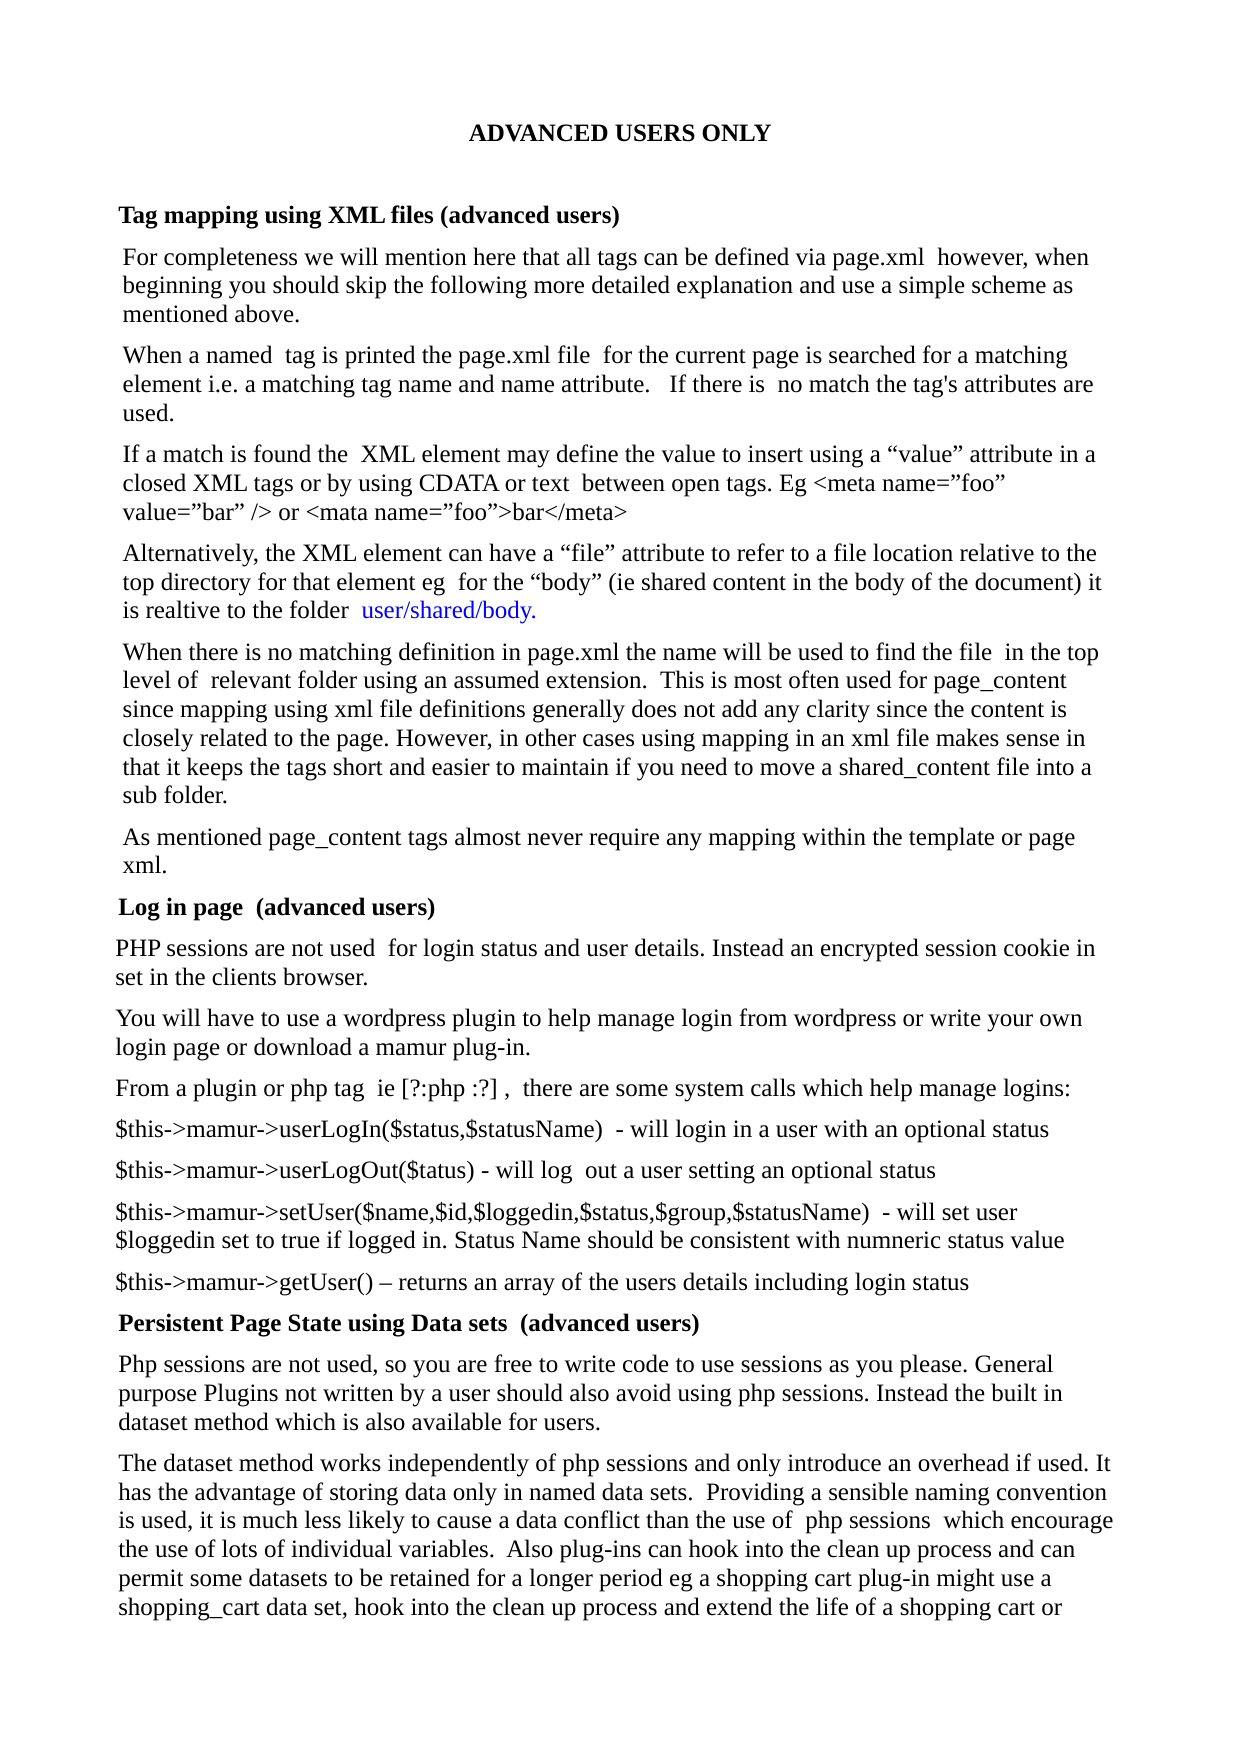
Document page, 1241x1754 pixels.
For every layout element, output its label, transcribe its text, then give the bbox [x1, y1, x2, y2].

text For completeness we will mention here that all tags can be defined via page.xml however, when beginning you should skip the following more detailed explanation and use a simple scheme as mentioned above. [122, 242, 1122, 328]
text If a match is found the XML element may define the value to insert using a “value” attribute in a closed XML tags or by using CDATA or text between open tags. Eg <meta name=”foo” value=”bar” /> or <mata name=”foo”>bar</meta> [122, 439, 1122, 526]
text Persistent Page State using Data sets (advanced users) [118, 1308, 1122, 1337]
text Alternatively, the XML element can have a “file” attribute to refer to a file location relative to the top directory for that element eg for the “body” (ie shared content in the body of the document) it is realtive to the folder user/shared/body. [122, 538, 1122, 624]
text When a named tag is printed the page.xml file for the current page is searched for a matching element i.e. a matching tag name and name attribute. If there is no match the tag's attributes are used. [122, 341, 1122, 427]
text $this->mamur->getUser() – returns an array of the users details including login status [115, 1267, 1122, 1296]
text $this->mamur->userLogIn($status,$statusName) - will login in a user with an optional status [115, 1114, 1122, 1143]
text Php sessions are not used, so you are free to write code to use sessions as you please. General purpose Plugins not written by a user should also avoid using php sessions. Instead the built in dataset method which is also available for users. [118, 1349, 1122, 1436]
text When there is no matching definition in page.xml the name will be used to find the file in the top level of relevant folder using an assumed extension. This is most often used for page_content since mapping using xml file definitions generally does not add any clarity since the content is closely related to the page. However, in other cases using mapping in an xml file makes sense in that it keeps the tags short and easier to maintain if you need to move a shared_content file into a sub folder. [122, 637, 1122, 809]
text From a plugin or php tag ie [?:php :?] , there are some system calls which help manage logins: [115, 1073, 1122, 1102]
text As mentioned page_content tags almost never require any mapping within the template or page xml. [122, 822, 1122, 879]
text $this->mamur->setUser($name,$id,$loggedin,$status,$group,$statusName) - will set user $loggedin set to true if logged in. Status Name should be consistent with numneric status value [115, 1197, 1122, 1254]
text Tag mapping using XML files (advanced users) [118, 201, 1122, 229]
text Log in page (advanced users) [118, 892, 1122, 921]
text ADVANCED USERS ONLY [118, 118, 1122, 147]
text PHP sessions are not used for login status and user details. Instead an encrypted session cookie in set in the clients browser. [115, 933, 1122, 991]
text $this->mamur->userLogOut($tatus) - will log out a user setting an optional status [115, 1156, 1122, 1184]
text You will have to use a wordpress plugin to help manage login from wordpress or write your own login page or download a mamur plug-in. [115, 1003, 1122, 1061]
text The dataset method works independently of php sessions and only introduce an overhead if used. It has the advantage of storing data only in named data sets. Providing a sensible naming convention is used, it is much less likely to cause a data conflict than the use of php sessions which encourage the use of lots of individual variables. Also plug-ins can hook into the clean up process and can permit some datasets to be retained for a longer period eg a shopping cart plug-in might use a shopping_cart data set, hook into the clean up process and extend the life of a shopping cart or [118, 1448, 1122, 1621]
